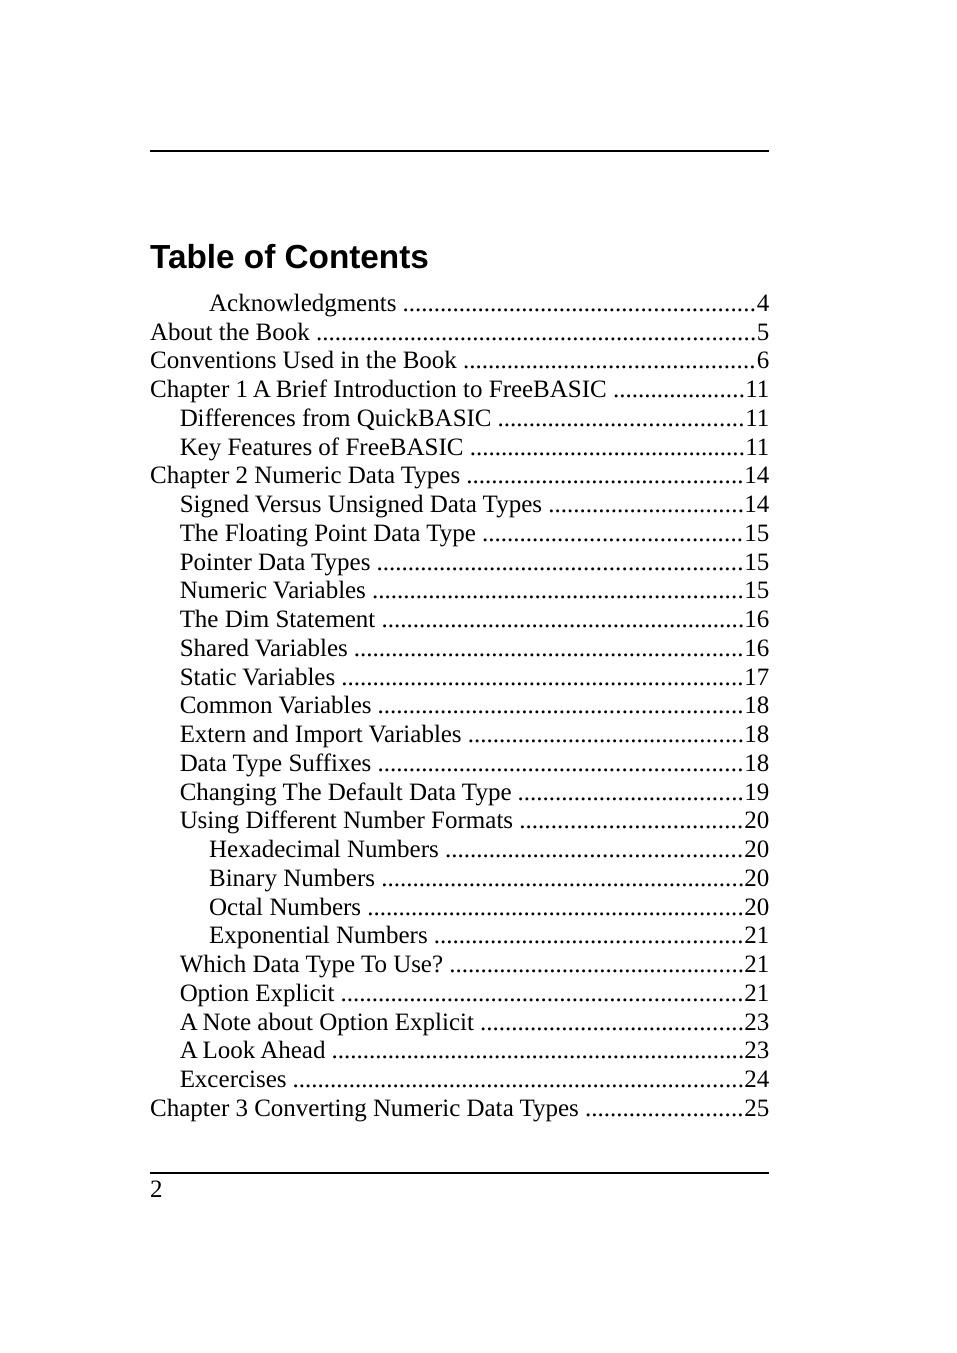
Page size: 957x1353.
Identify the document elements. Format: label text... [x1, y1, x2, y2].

text Signed Versus Unsigned Data Types 14 [179, 489, 769, 518]
text Common Variables 18 [179, 691, 769, 719]
text Static Variables 17 [179, 662, 769, 691]
text Option Explicit 21 [179, 978, 769, 1007]
text Pointer Data Types 15 [179, 547, 769, 576]
text About the Book 5 [150, 317, 769, 346]
text Extern and Import Variables 18 [179, 719, 769, 748]
text Chapter 2 Numeric Data Types 14 [150, 461, 769, 489]
text The Dim Statement 16 [179, 604, 769, 633]
text Data Type Suffixes 18 [179, 748, 769, 777]
text Numeric Variables 15 [179, 576, 769, 604]
text Differences from QuickBASIC 11 [179, 403, 769, 432]
text A Note about Option Explicit 23 [179, 1007, 769, 1036]
text Octal Numbers 20 [209, 892, 769, 921]
text Conventions Used in the Book 6 [150, 346, 769, 374]
text Binary Numbers 20 [209, 863, 769, 892]
subtitle Table of Contents [150, 237, 769, 276]
text Using Different Number Formats 20 [179, 806, 769, 834]
text Shared Variables 16 [179, 633, 769, 662]
text Excercises 24 [179, 1064, 769, 1093]
text Key Features of FreeBASIC 11 [179, 432, 769, 461]
text Changing The Default Data Type 19 [179, 777, 769, 806]
text The Floating Point Data Type 15 [179, 518, 769, 547]
text Acknowledgments 4 [209, 288, 769, 317]
text A Look Ahead 23 [179, 1036, 769, 1064]
text Hexadecimal Numbers 20 [209, 834, 769, 863]
text Chapter 3 Converting Numeric Data Types 25 [150, 1093, 769, 1122]
text Which Data Type To Use? 21 [179, 949, 769, 978]
text Chapter 1 A Brief Introduction to FreeBASIC 11 [150, 374, 769, 403]
text Exponential Numbers 21 [209, 921, 769, 949]
